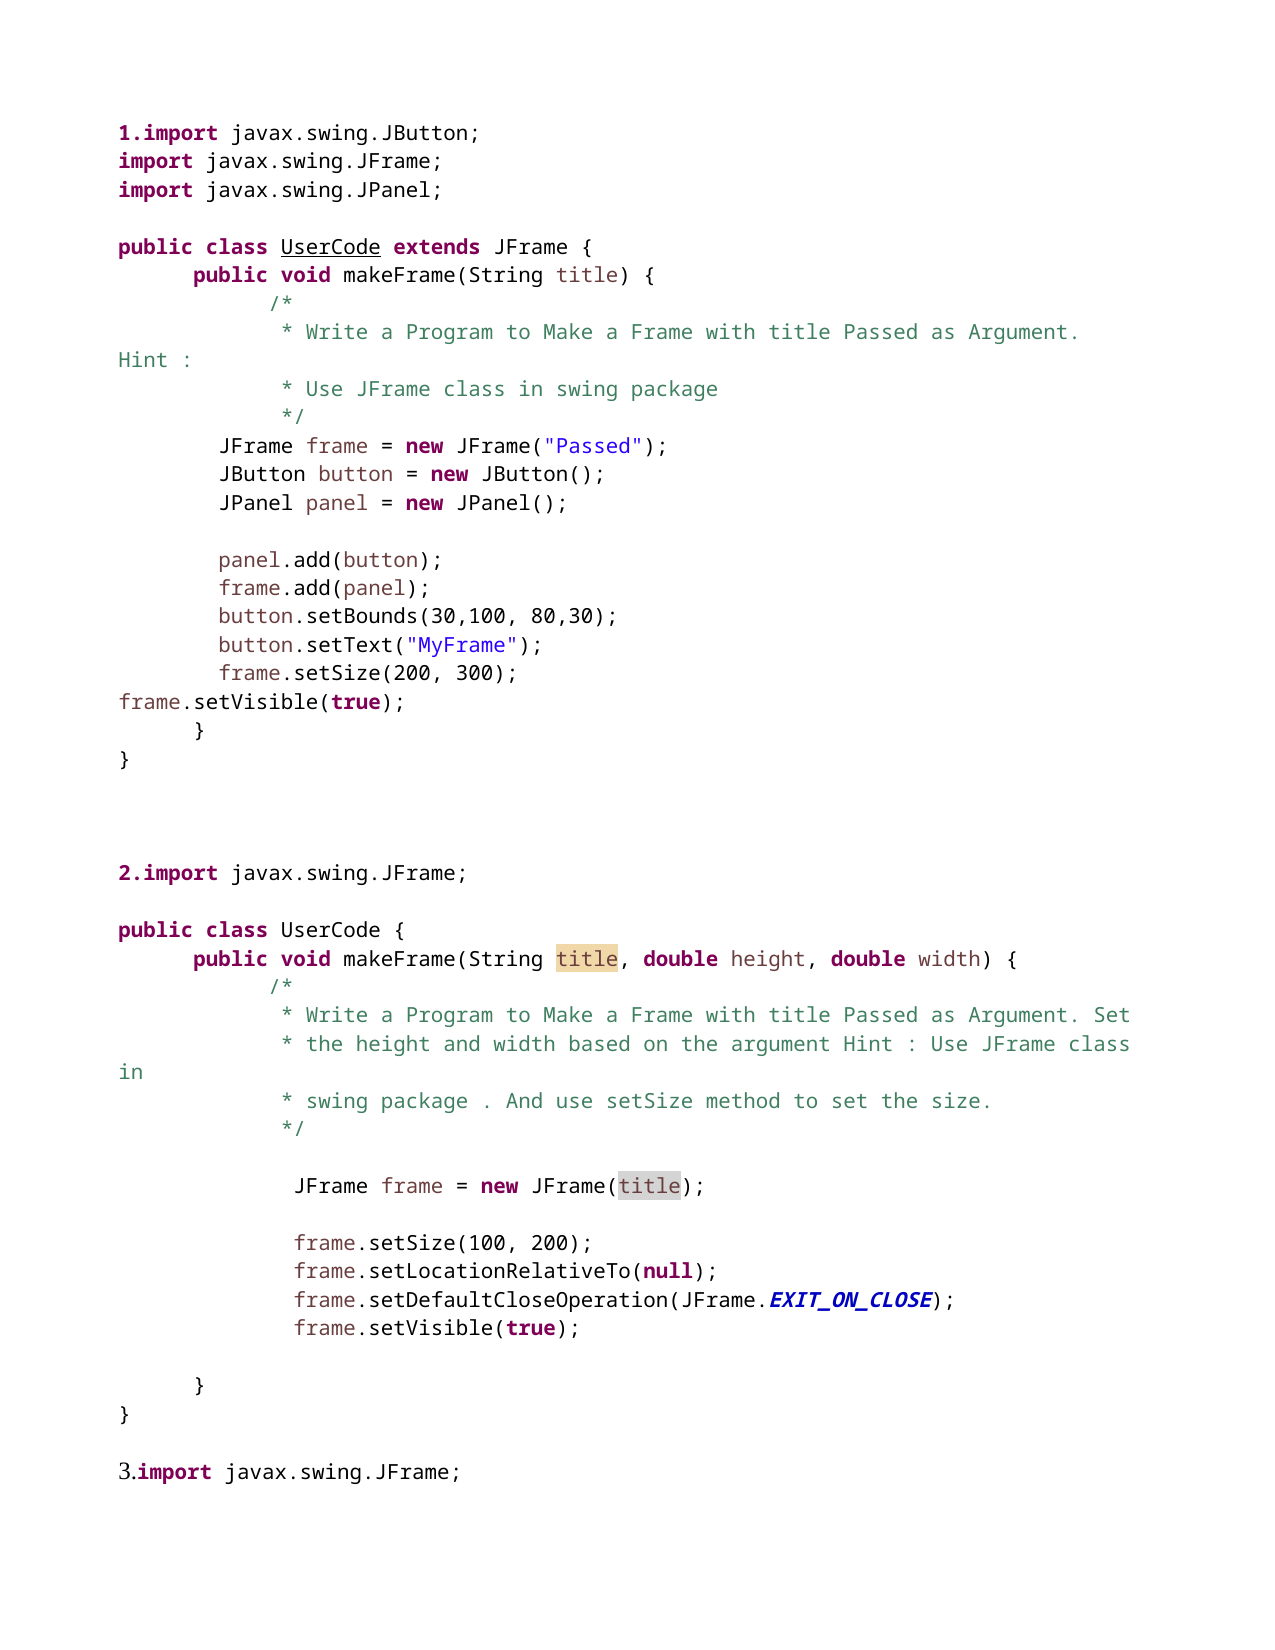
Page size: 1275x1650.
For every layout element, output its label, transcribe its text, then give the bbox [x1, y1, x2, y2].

text public class UserCode { [118, 915, 1157, 944]
text public class UserCode extends JFrame { [118, 232, 1157, 260]
text frame.setSize(100, 200); [118, 1228, 1157, 1257]
text } [118, 715, 1157, 744]
text public void makeFrame(String title) { [118, 260, 1157, 289]
text frame.setVisible(true); [118, 1313, 1157, 1342]
text frame.add(panel); [118, 573, 1157, 602]
text } [118, 1370, 1157, 1399]
text frame.setVisible(true); [118, 687, 1157, 715]
text frame.setSize(200, 300); [118, 658, 1157, 687]
text button.setText("MyFrame"); [118, 630, 1157, 658]
text /* [118, 289, 1157, 317]
text } [118, 744, 1157, 772]
text import javax.swing.JPanel; [118, 175, 1157, 203]
text 2.import javax.swing.JFrame; [118, 858, 1157, 887]
text JButton button = new JButton(); [118, 459, 1157, 488]
text frame.setDefaultCloseOperation(JFrame.EXIT_ON_CLOSE); [118, 1285, 1157, 1313]
text JFrame frame = new JFrame("Passed"); [118, 431, 1157, 459]
text 1.import javax.swing.JButton; [118, 118, 1157, 147]
text JPanel panel = new JPanel(); [118, 488, 1157, 516]
text JFrame frame = new JFrame(title); [118, 1171, 1157, 1200]
text * the height and width based on the argument Hint : Use JFrame class in [118, 1029, 1157, 1086]
text */ [118, 1114, 1157, 1143]
text * Write a Program to Make a Frame with title Passed as Argument. Set [118, 1001, 1157, 1029]
text 3.import javax.swing.JFrame; [118, 1456, 1157, 1485]
text frame.setLocationRelativeTo(null); [118, 1257, 1157, 1285]
text * Use JFrame class in swing package [118, 374, 1157, 402]
text button.setBounds(30,100, 80,30); [118, 602, 1157, 630]
text */ [118, 402, 1157, 431]
text } [118, 1399, 1157, 1427]
text import javax.swing.JFrame; [118, 147, 1157, 175]
text public void makeFrame(String title, double height, double width) { [118, 944, 1157, 972]
text * Write a Program to Make a Frame with title Passed as Argument. Hint : [118, 317, 1157, 374]
text panel.add(button); [118, 545, 1157, 573]
text /* [118, 972, 1157, 1001]
text * swing package . And use setSize method to set the size. [118, 1086, 1157, 1114]
